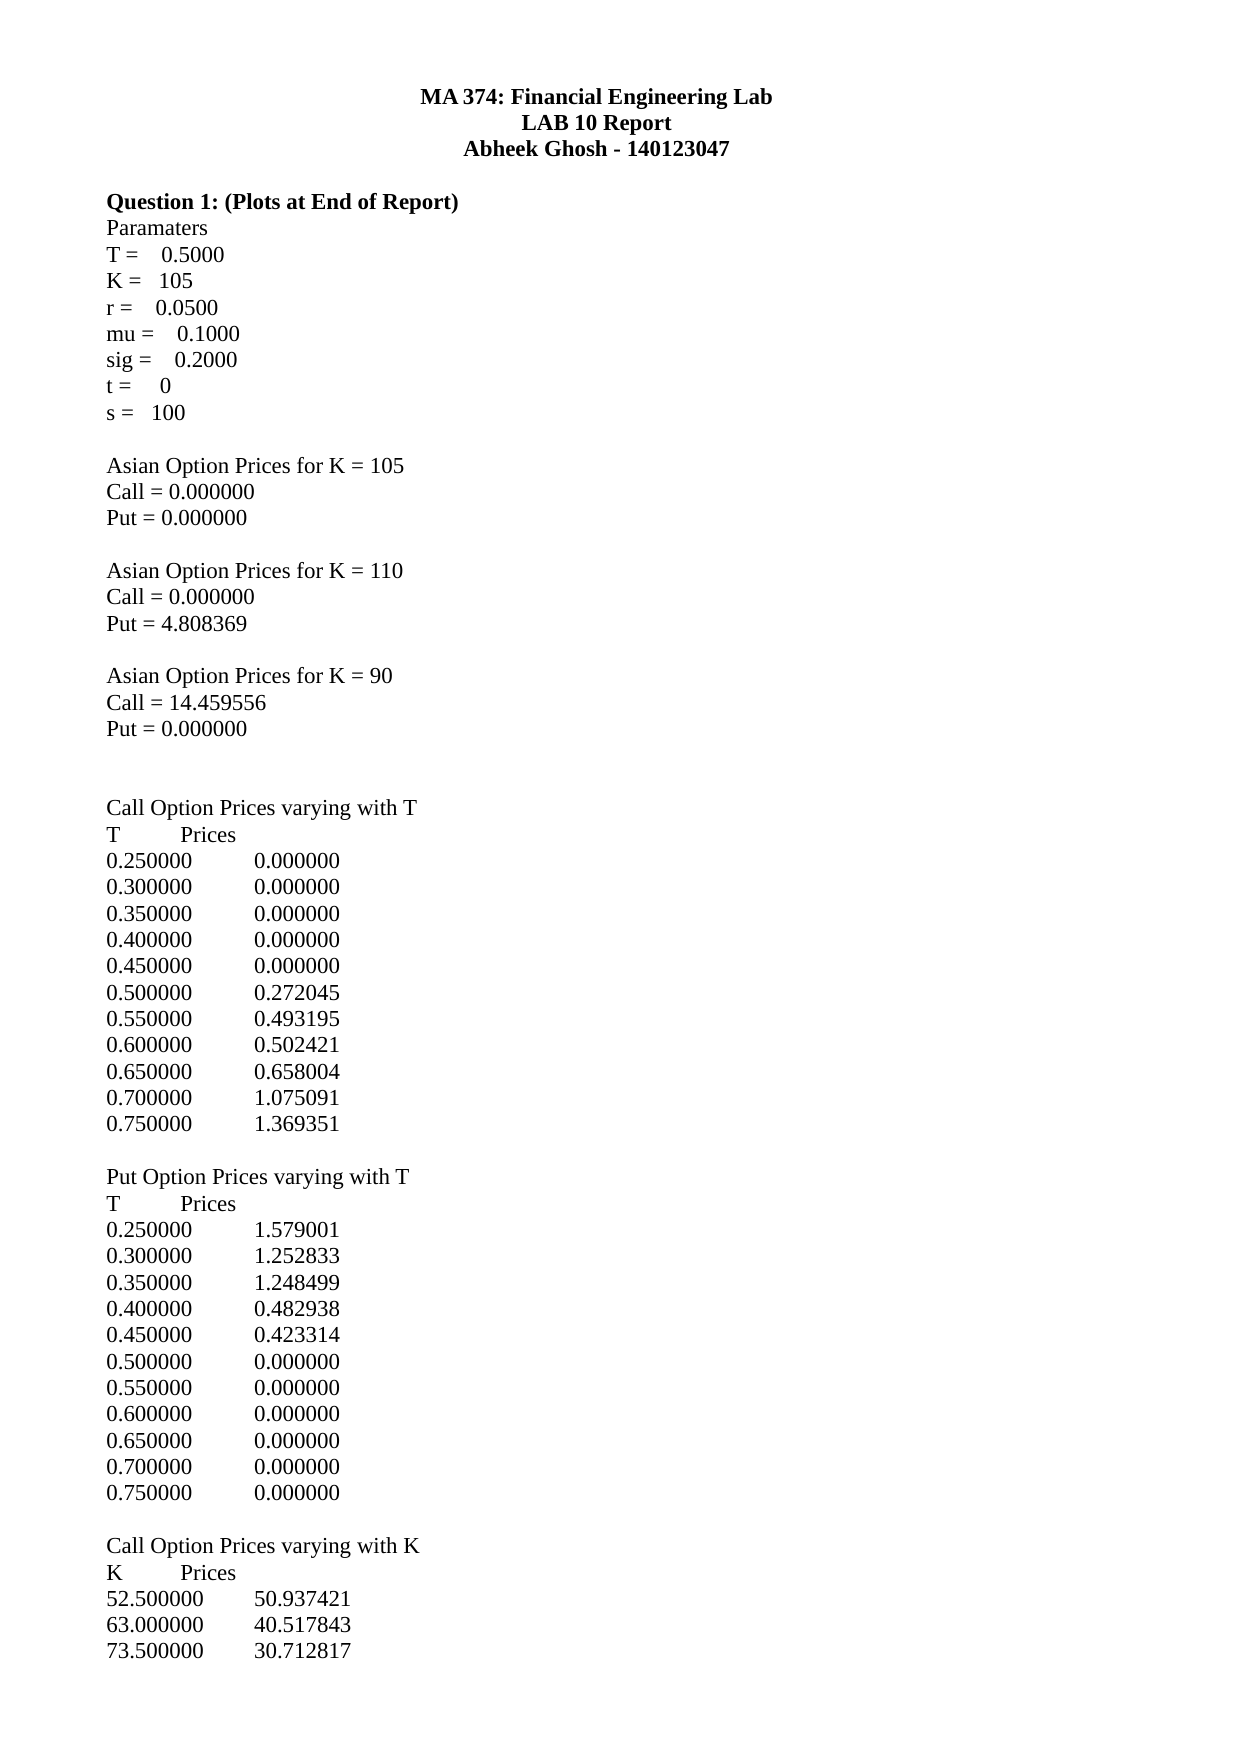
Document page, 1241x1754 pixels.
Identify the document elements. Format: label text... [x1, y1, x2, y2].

text Call = 0.000000 [106, 478, 1087, 504]
text Asian Option Prices for K = 110 [106, 557, 1087, 583]
text Question 1: (Plots at End of Report) [106, 188, 1087, 214]
text Put = 4.808369 [106, 610, 1087, 636]
text 0.650000 0.000000 [106, 1427, 1087, 1453]
text T Prices [106, 1189, 1087, 1216]
text MA 374: Financial Engineering Lab [106, 83, 1087, 109]
text 0.750000 0.000000 [106, 1479, 1087, 1506]
text mu = 0.1000 [106, 320, 1087, 346]
text Put = 0.000000 [106, 715, 1087, 742]
text Call Option Prices varying with T [106, 794, 1087, 821]
text Call = 14.459556 [106, 689, 1087, 715]
text 0.450000 0.423314 [106, 1321, 1087, 1348]
text K Prices [106, 1558, 1087, 1585]
text 0.250000 1.579001 [106, 1216, 1087, 1242]
text Asian Option Prices for K = 105 [106, 452, 1087, 478]
text 0.650000 0.658004 [106, 1058, 1087, 1084]
text Abheek Ghosh - 140123047 [106, 135, 1087, 162]
text 0.250000 0.000000 [106, 847, 1087, 873]
text 0.550000 0.000000 [106, 1374, 1087, 1400]
text 0.750000 1.369351 [106, 1111, 1087, 1137]
text Put Option Prices varying with T [106, 1163, 1087, 1189]
text 73.500000 30.712817 [106, 1638, 1087, 1664]
text 0.600000 0.502421 [106, 1031, 1087, 1058]
text Paramaters [106, 214, 1087, 241]
text 0.700000 0.000000 [106, 1453, 1087, 1479]
text Asian Option Prices for K = 90 [106, 662, 1087, 689]
text 0.550000 0.493195 [106, 1005, 1087, 1031]
text Call Option Prices varying with K [106, 1532, 1087, 1558]
text r = 0.0500 [106, 293, 1087, 320]
text Call = 0.000000 [106, 583, 1087, 610]
text K = 105 [106, 267, 1087, 293]
text 52.500000 50.937421 [106, 1585, 1087, 1611]
text 0.500000 0.272045 [106, 979, 1087, 1005]
text 0.350000 0.000000 [106, 900, 1087, 926]
text 0.500000 0.000000 [106, 1348, 1087, 1374]
text LAB 10 Report [106, 109, 1087, 135]
text 0.450000 0.000000 [106, 952, 1087, 979]
text sig = 0.2000 [106, 346, 1087, 373]
text Put = 0.000000 [106, 504, 1087, 531]
text 63.000000 40.517843 [106, 1611, 1087, 1638]
text 0.700000 1.075091 [106, 1084, 1087, 1111]
text 0.300000 0.000000 [106, 873, 1087, 900]
text 0.400000 0.000000 [106, 926, 1087, 952]
text t = 0 [106, 373, 1087, 399]
text 0.600000 0.000000 [106, 1400, 1087, 1427]
text T = 0.5000 [106, 241, 1087, 267]
text 0.300000 1.252833 [106, 1242, 1087, 1269]
text s = 100 [106, 399, 1087, 425]
text 0.350000 1.248499 [106, 1269, 1087, 1295]
text T Prices [106, 821, 1087, 847]
text 0.400000 0.482938 [106, 1295, 1087, 1321]
